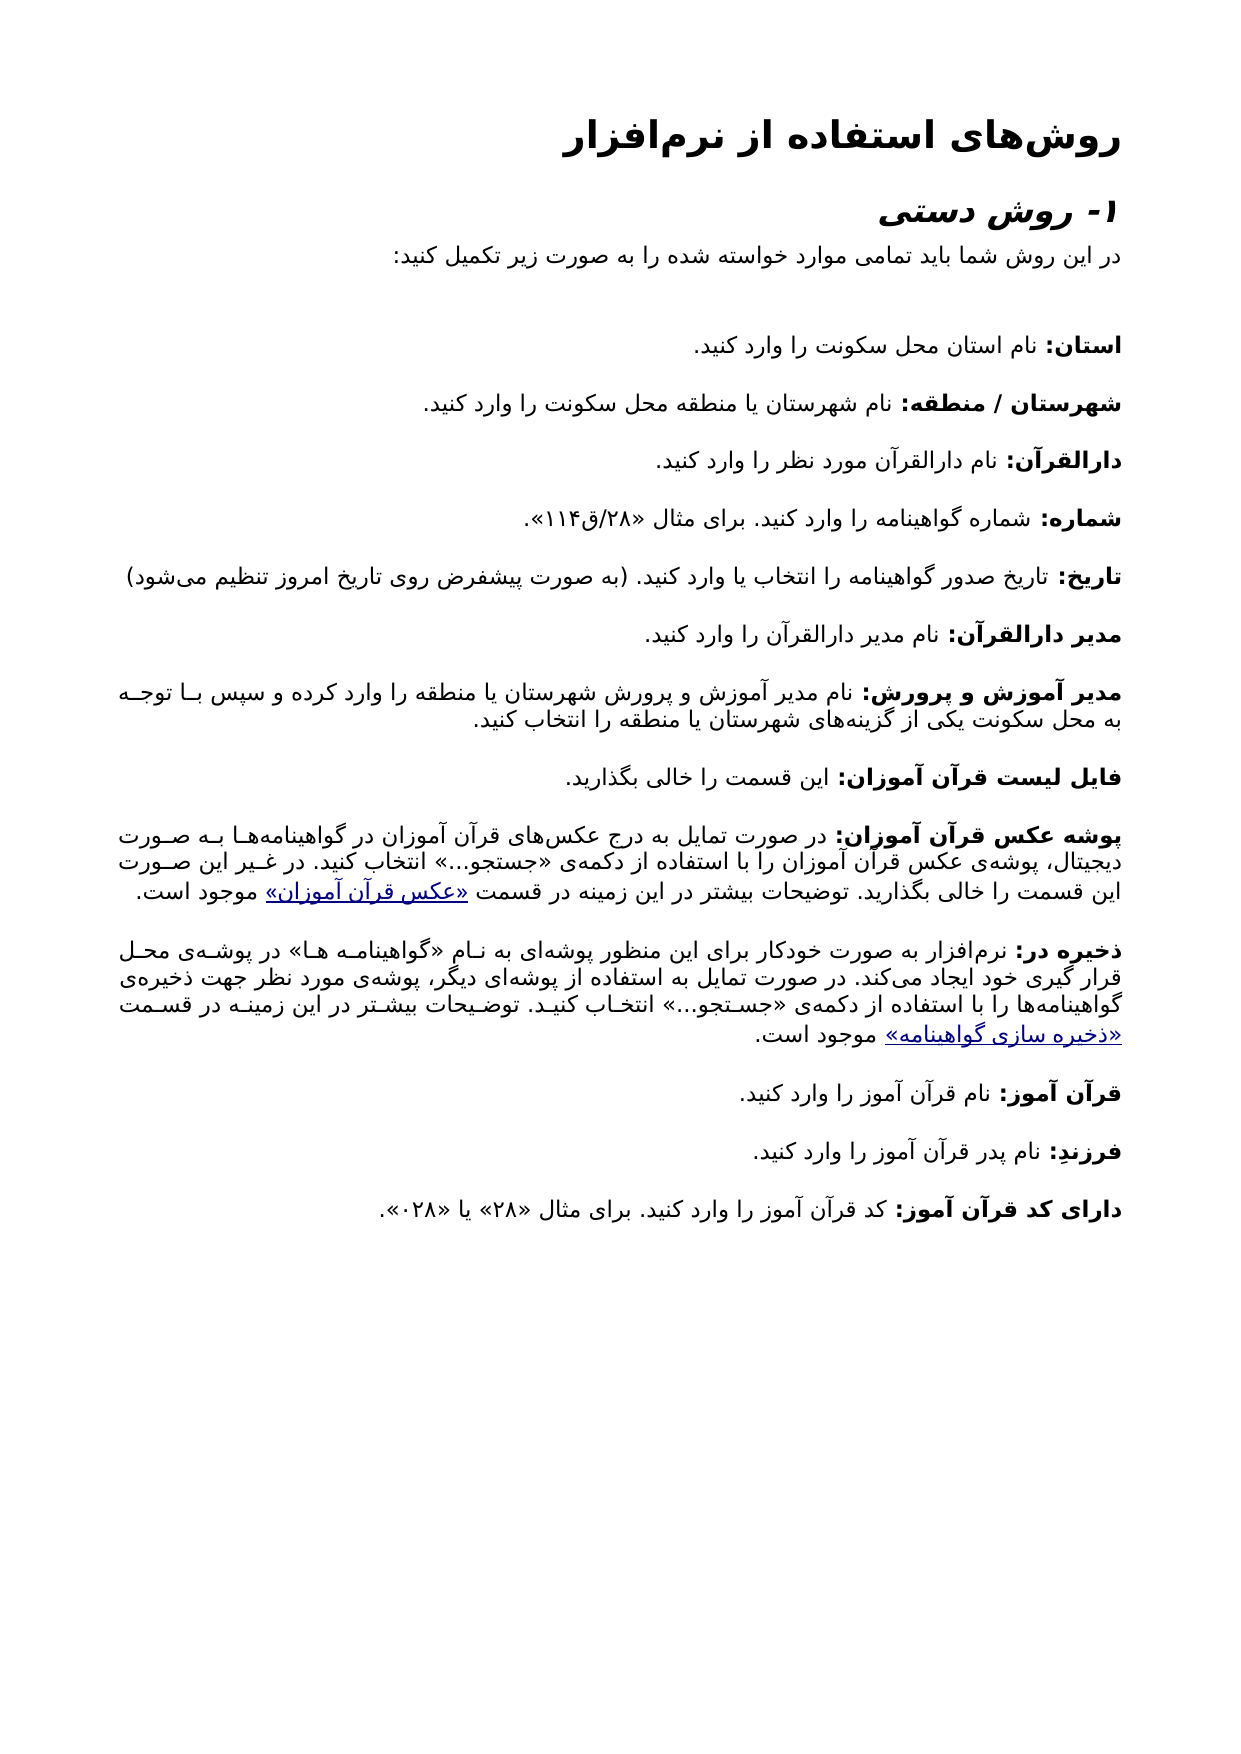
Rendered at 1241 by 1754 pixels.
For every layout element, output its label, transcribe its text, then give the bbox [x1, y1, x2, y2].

subtitle ۱- روش دستی [118, 191, 1122, 230]
text قرآن آموز: نام قرآن آموز را وارد کنید. [118, 1080, 1122, 1107]
text مدیر آموزش و پرورش: نام مدیر آموزش و پرورش شهرستان یا منطقه را وارد کرده و سپس با توجه به محل سکونت یکی از گزینه‌های شهرستان یا منطقه را انتخاب کنید. [118, 679, 1122, 733]
subtitle روش‌های استفاده از نرم‌افزار [118, 113, 1122, 158]
text مدیر دارالقرآن: نام مدیر دارالقرآن را وارد کنید. [118, 621, 1122, 648]
text شماره: شماره گواهینامه را وارد کنید. برای مثال «۲۸/ق۱۱۴». [118, 506, 1122, 532]
text پوشه عکس قرآن آموزان: در صورت تمایل به درج عکس‌های قرآن آموزان در گواهینامه‌ها به صورت دیجیتال، پوشه‌ی عکس قرآن آموزان را با استفاده از دکمه‌ی «جستجو...» انتخاب کنید. در غیر این صورت این قسمت را خالی بگذارید. توضیحات بیشتر در این زمینه در قسمت «عکس قرآن آموزان» موجود است. [118, 822, 1122, 906]
text ذخیره در: نرم‌افزار به صورت خودکار برای این منظور پوشه‌ای به نام «گواهینامه ها» در پوشه‌ی محل قرار گیری خود ایجاد می‌کند. در صورت تمایل به استفاده از پوشه‌ای دیگر، پوشه‌ی مورد نظر جهت ذخیره‌ی گواهینامه‌ها را با استفاده از دکمه‌ی «جستجو...» انتخاب کنید. توضیحات بیشتر در این زمینه در قسمت «ذخیره سازی گواهینامه» موجود است. [118, 938, 1122, 1049]
text در این روش شما باید تمامی موارد خواسته شده را به صورت زیر تکمیل کنید: [118, 243, 1122, 269]
text تاریخ: تاریخ صدور گواهینامه را انتخاب یا وارد کنید. (به صورت پیشفرض روی تاریخ امروز تنظیم می‌شود) [118, 563, 1122, 590]
text شهرستان / منطقه: نام شهرستان یا منطقه محل سکونت را وارد کنید. [118, 390, 1122, 416]
text استان: نام استان محل سکونت را وارد کنید. [118, 332, 1122, 358]
text دارالقرآن: نام دارالقرآن مورد نظر را وارد کنید. [118, 448, 1122, 474]
text فرزندِ: نام پدر قرآن آموز را وارد کنید. [118, 1138, 1122, 1165]
text دارای کد قرآن آموز: کد قرآن آموز را وارد کنید. برای مثال «۲۸» یا «۰۲۸». [118, 1196, 1122, 1223]
text فایل لیست قرآن آموزان: این قسمت را خالی بگذارید. [118, 764, 1122, 791]
